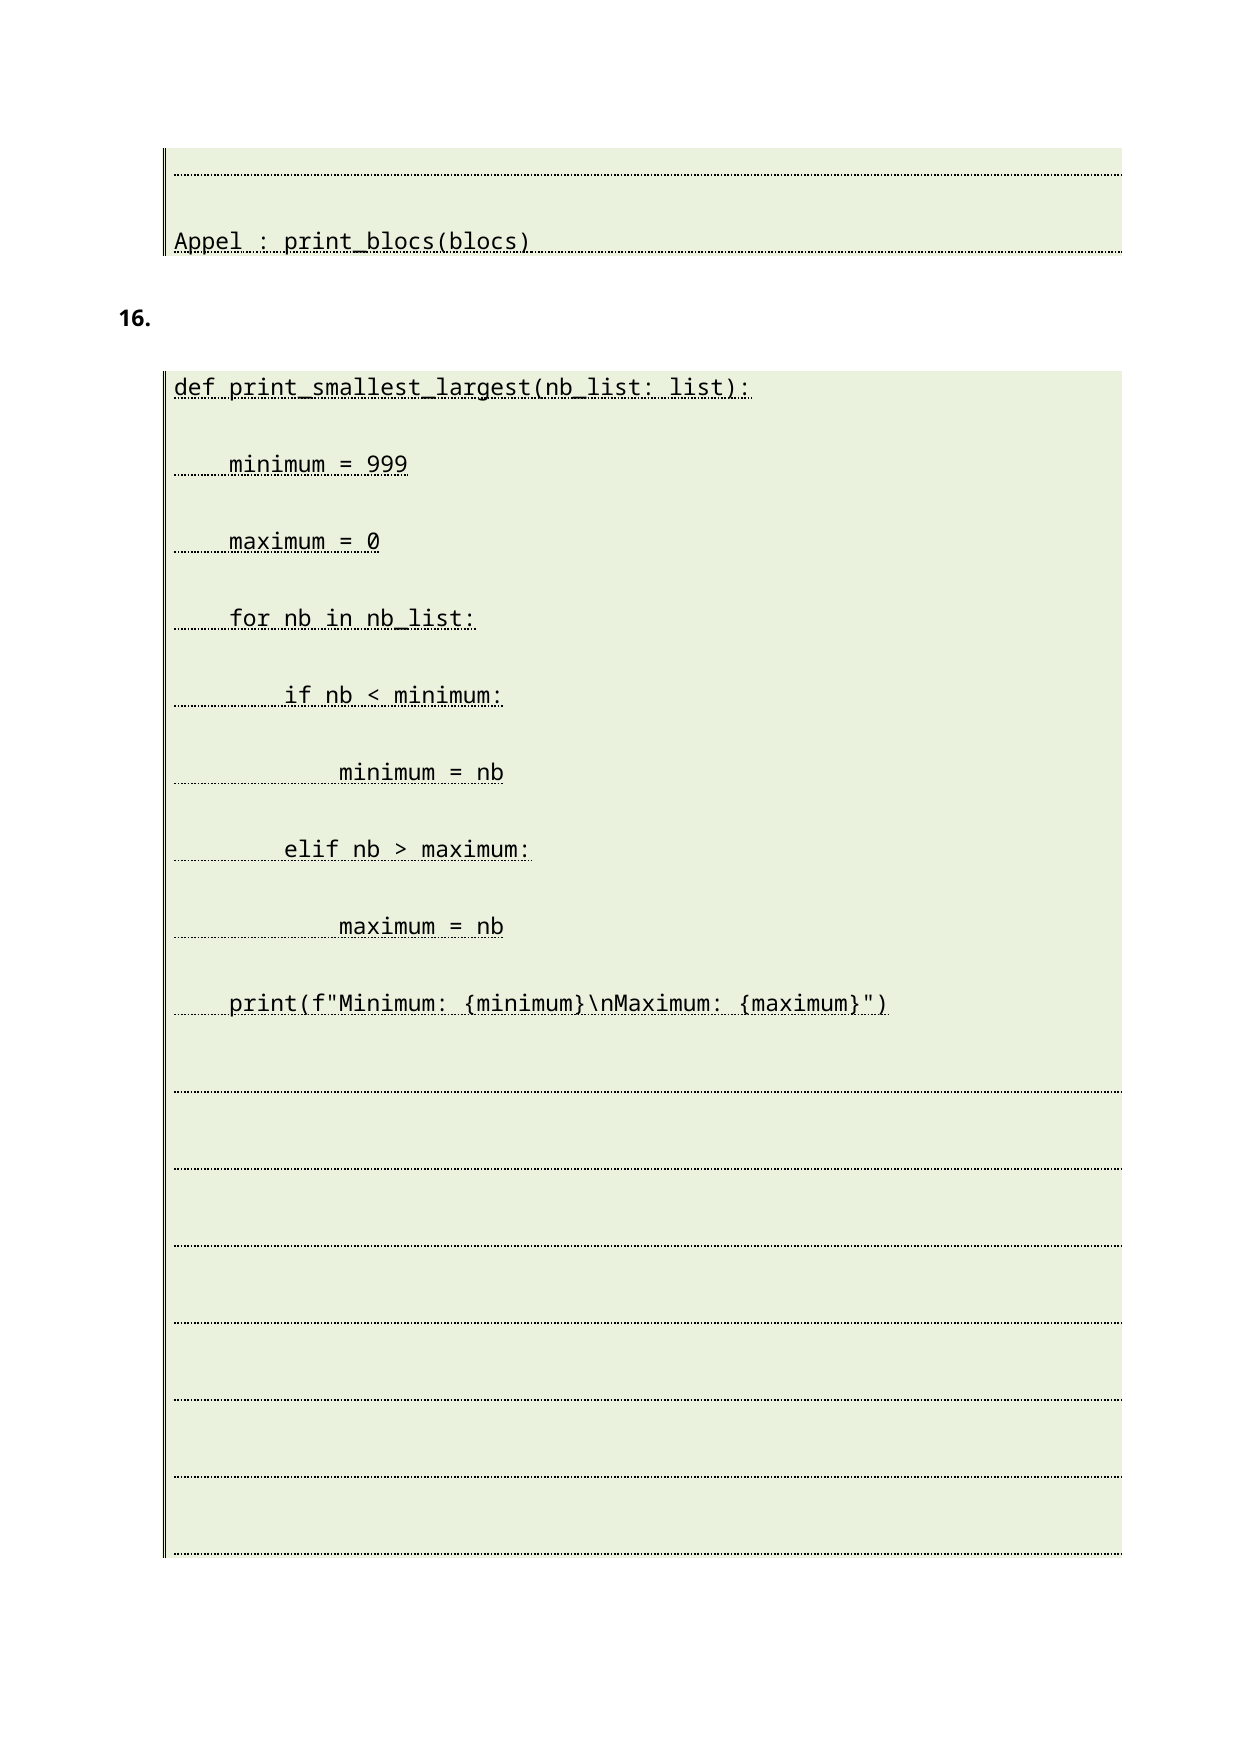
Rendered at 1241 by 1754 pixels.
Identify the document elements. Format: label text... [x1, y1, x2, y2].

text minimum = nb [166, 756, 1122, 787]
text maximum = 0 [166, 525, 1122, 556]
text print(f"Minimum: {minimum}\nMaximum: {maximum}") [166, 987, 1122, 1018]
text def print_smallest_largest(nb_list: list): [166, 371, 1122, 402]
text for nb in nb_list: [166, 602, 1122, 633]
text minimum = 999 [166, 448, 1122, 479]
text Appel : print_blocs(blocs) [166, 225, 1122, 256]
text elif nb > maximum: [166, 833, 1122, 864]
text maximum = nb [166, 910, 1122, 941]
text if nb < minimum: [166, 679, 1122, 710]
